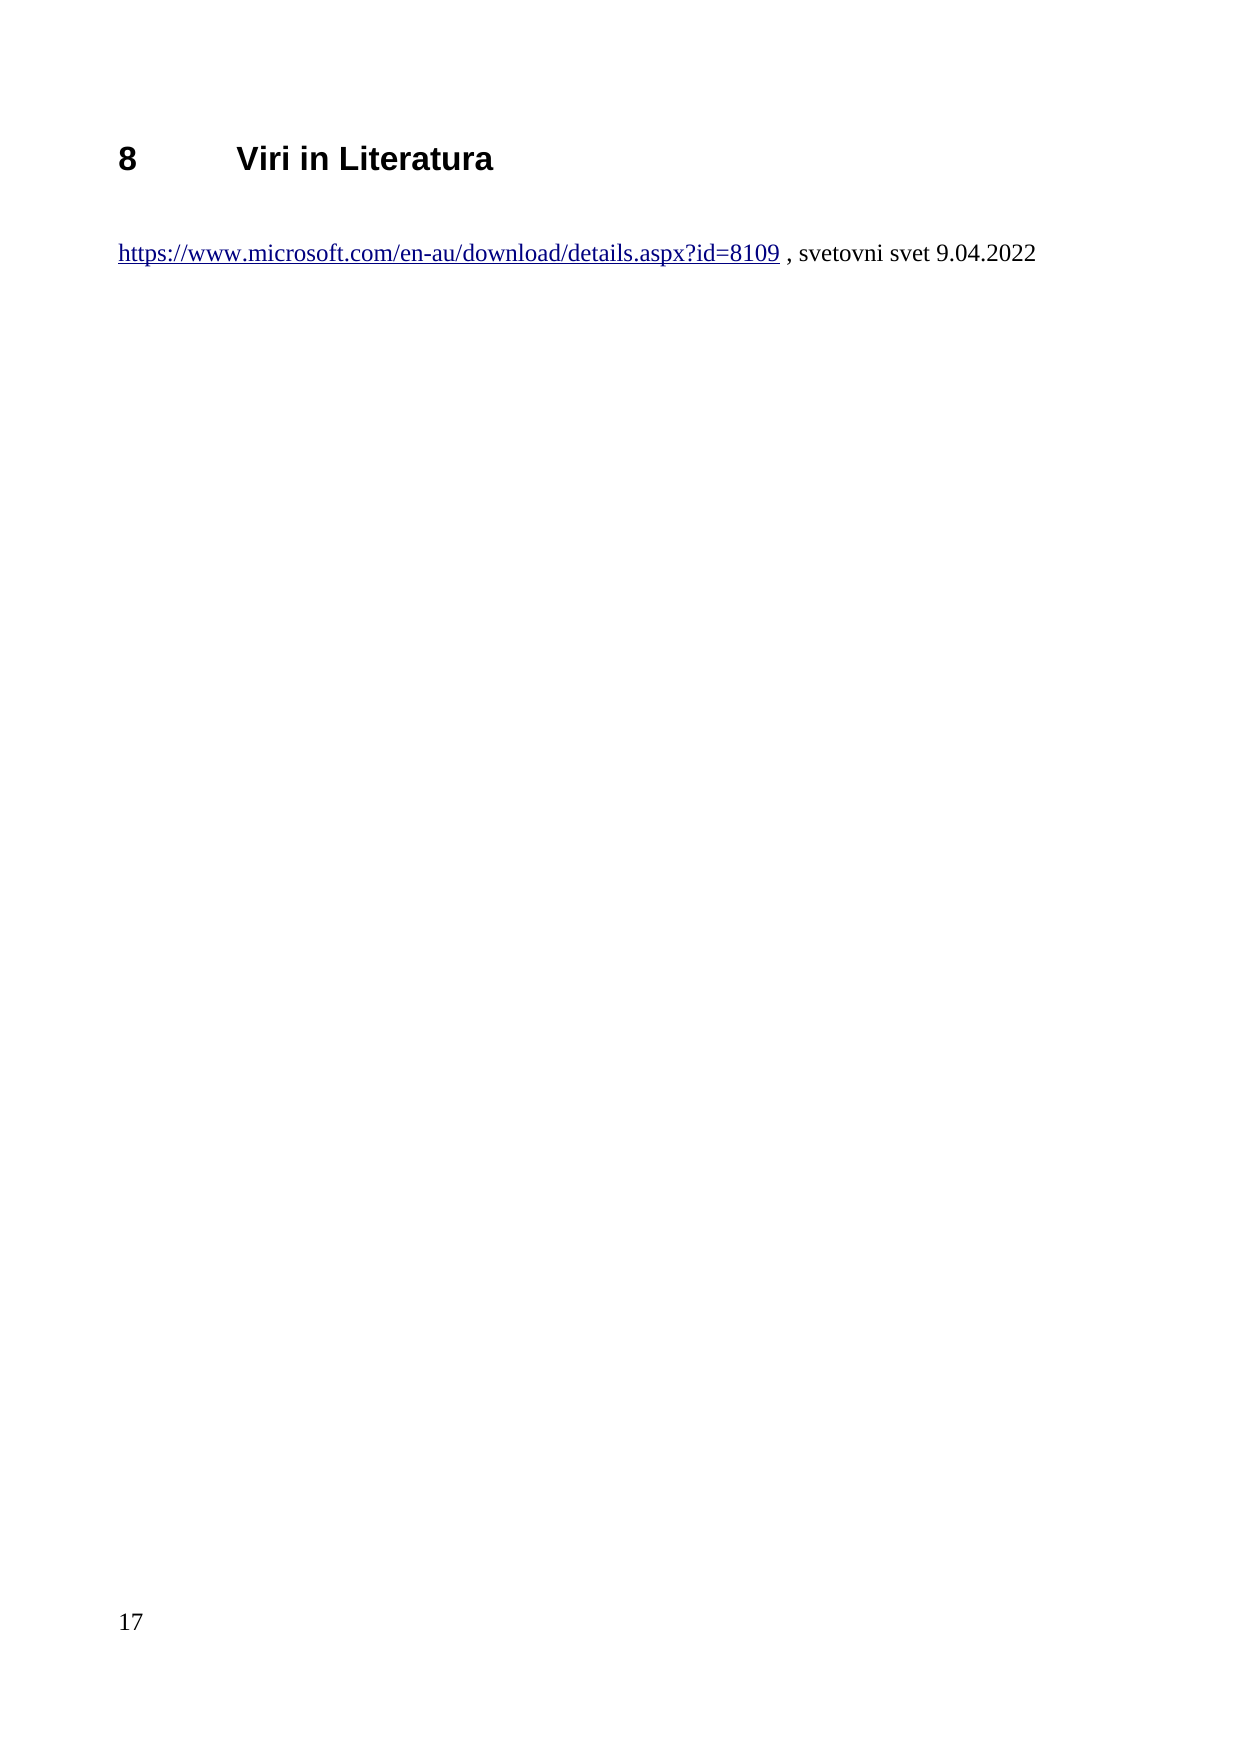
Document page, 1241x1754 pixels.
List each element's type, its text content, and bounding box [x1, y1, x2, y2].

text https://www.microsoft.com/en-au/download/details.aspx?id=8109 , svetovni svet 9.04.2022 [118, 238, 1122, 266]
subtitle Viri in Literatura [118, 139, 1122, 178]
